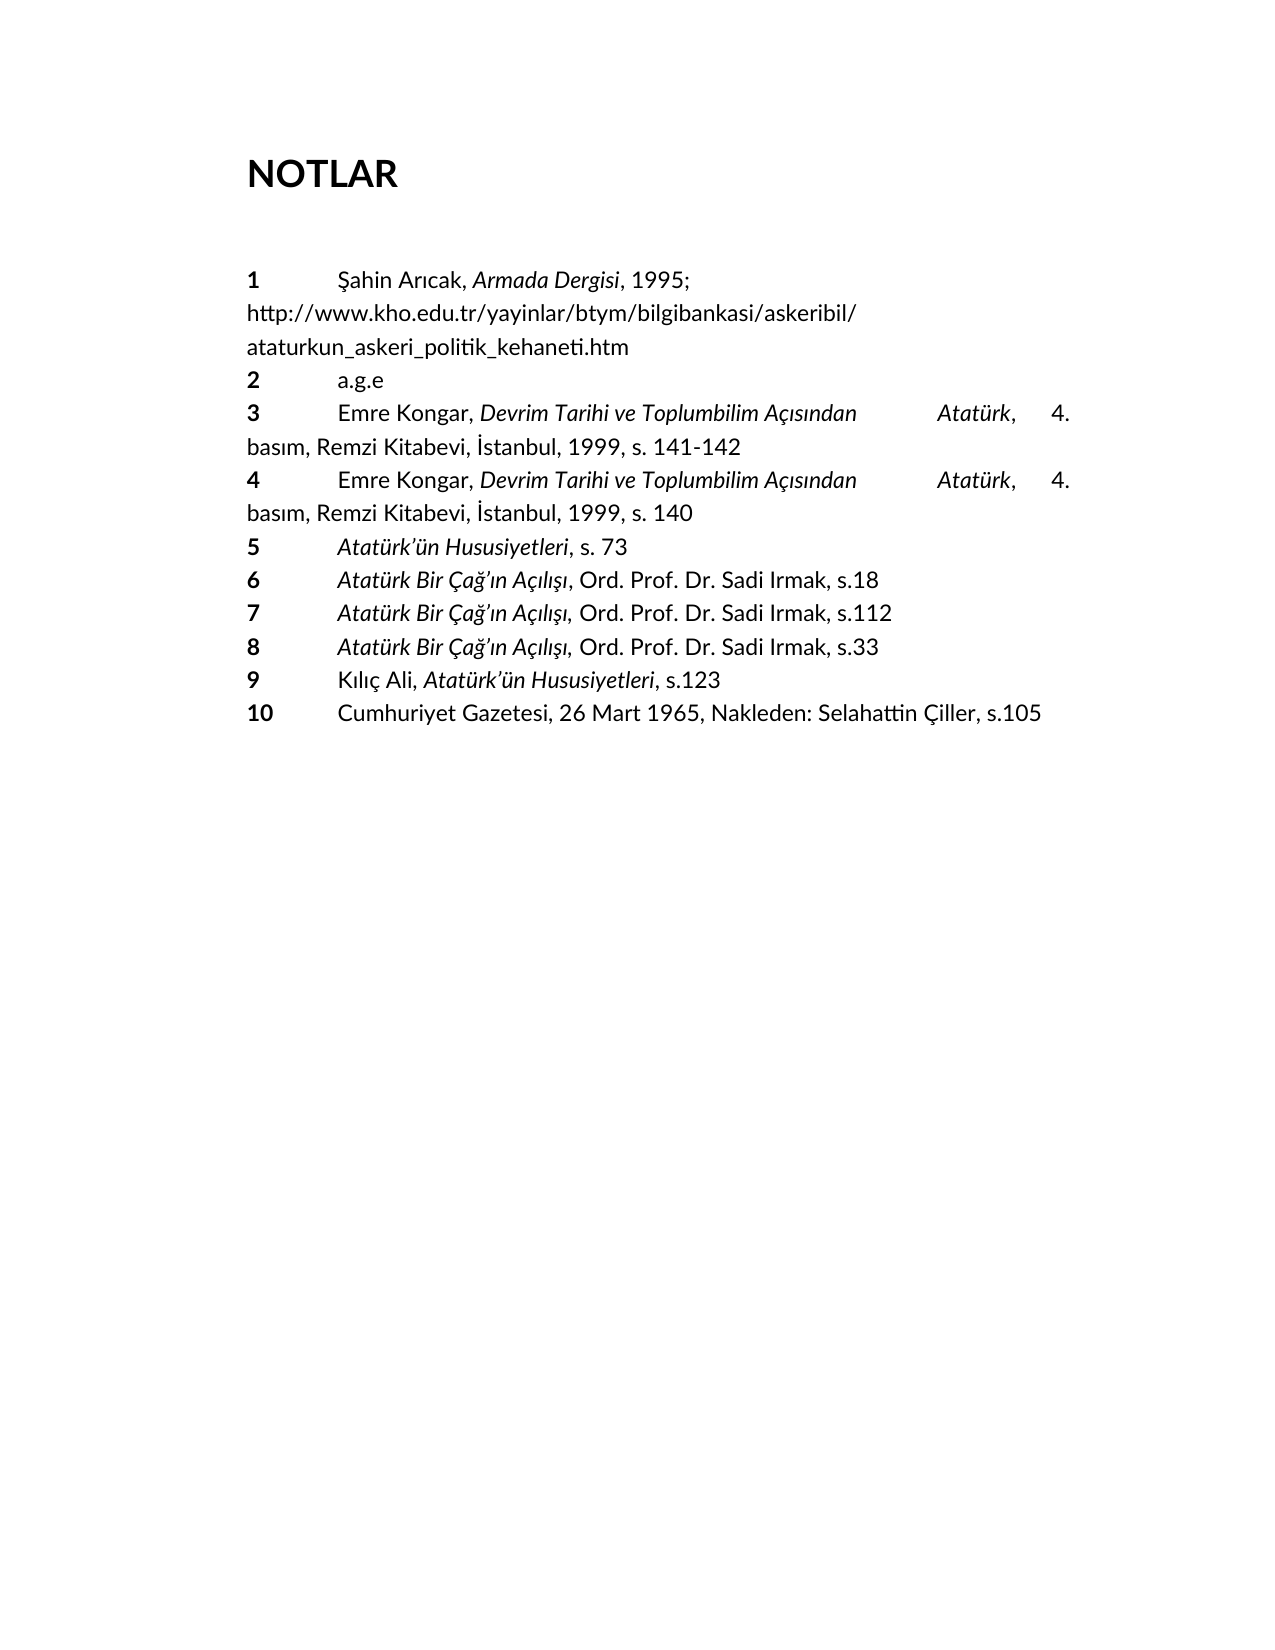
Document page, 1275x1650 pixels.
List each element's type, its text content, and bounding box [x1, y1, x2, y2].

text 9 Kılıç Ali, Atatürk’ün Hususiyetleri, s.123 [187, 662, 1070, 695]
text 6 Atatürk Bir Çağ’ın Açılışı, Ord. Prof. Dr. Sadi Irmak, s.18 [187, 562, 1070, 595]
text 1 Şahin Arıcak, Armada Dergisi, 1995; [187, 262, 1070, 295]
text 4 Emre Kongar, Devrim Tarihi ve Toplumbilim Açısından Atatürk, 4. basım, Remzi Kitabevi, İstanbul, 1999, s. 140 [247, 462, 1070, 528]
text Notlar [187, 150, 1070, 195]
text 3 Emre Kongar, Devrim Tarihi ve Toplumbilim Açısından Atatürk, 4. basım, Remzi Kitabevi, İstanbul, 1999, s. 141-142 [247, 395, 1070, 462]
text 7 Atatürk Bir Çağ’ın Açılışı, Ord. Prof. Dr. Sadi Irmak, s.112 [187, 595, 1070, 628]
text 5 Atatürk’ün Hususiyetleri, s. 73 [187, 528, 1070, 562]
text http://www.kho.edu.tr/yayinlar/btym/bilgibankasi/askeribil/ataturkun_askeri_politik_kehaneti.htm [247, 295, 1070, 362]
text 2 a.g.e [187, 362, 1070, 395]
text 8 Atatürk Bir Çağ’ın Açılışı, Ord. Prof. Dr. Sadi Irmak, s.33 [187, 628, 1070, 662]
text 10 Cumhuriyet Gazetesi, 26 Mart 1965, Nakleden: Selahattin Çiller, s.105 [187, 695, 1070, 728]
